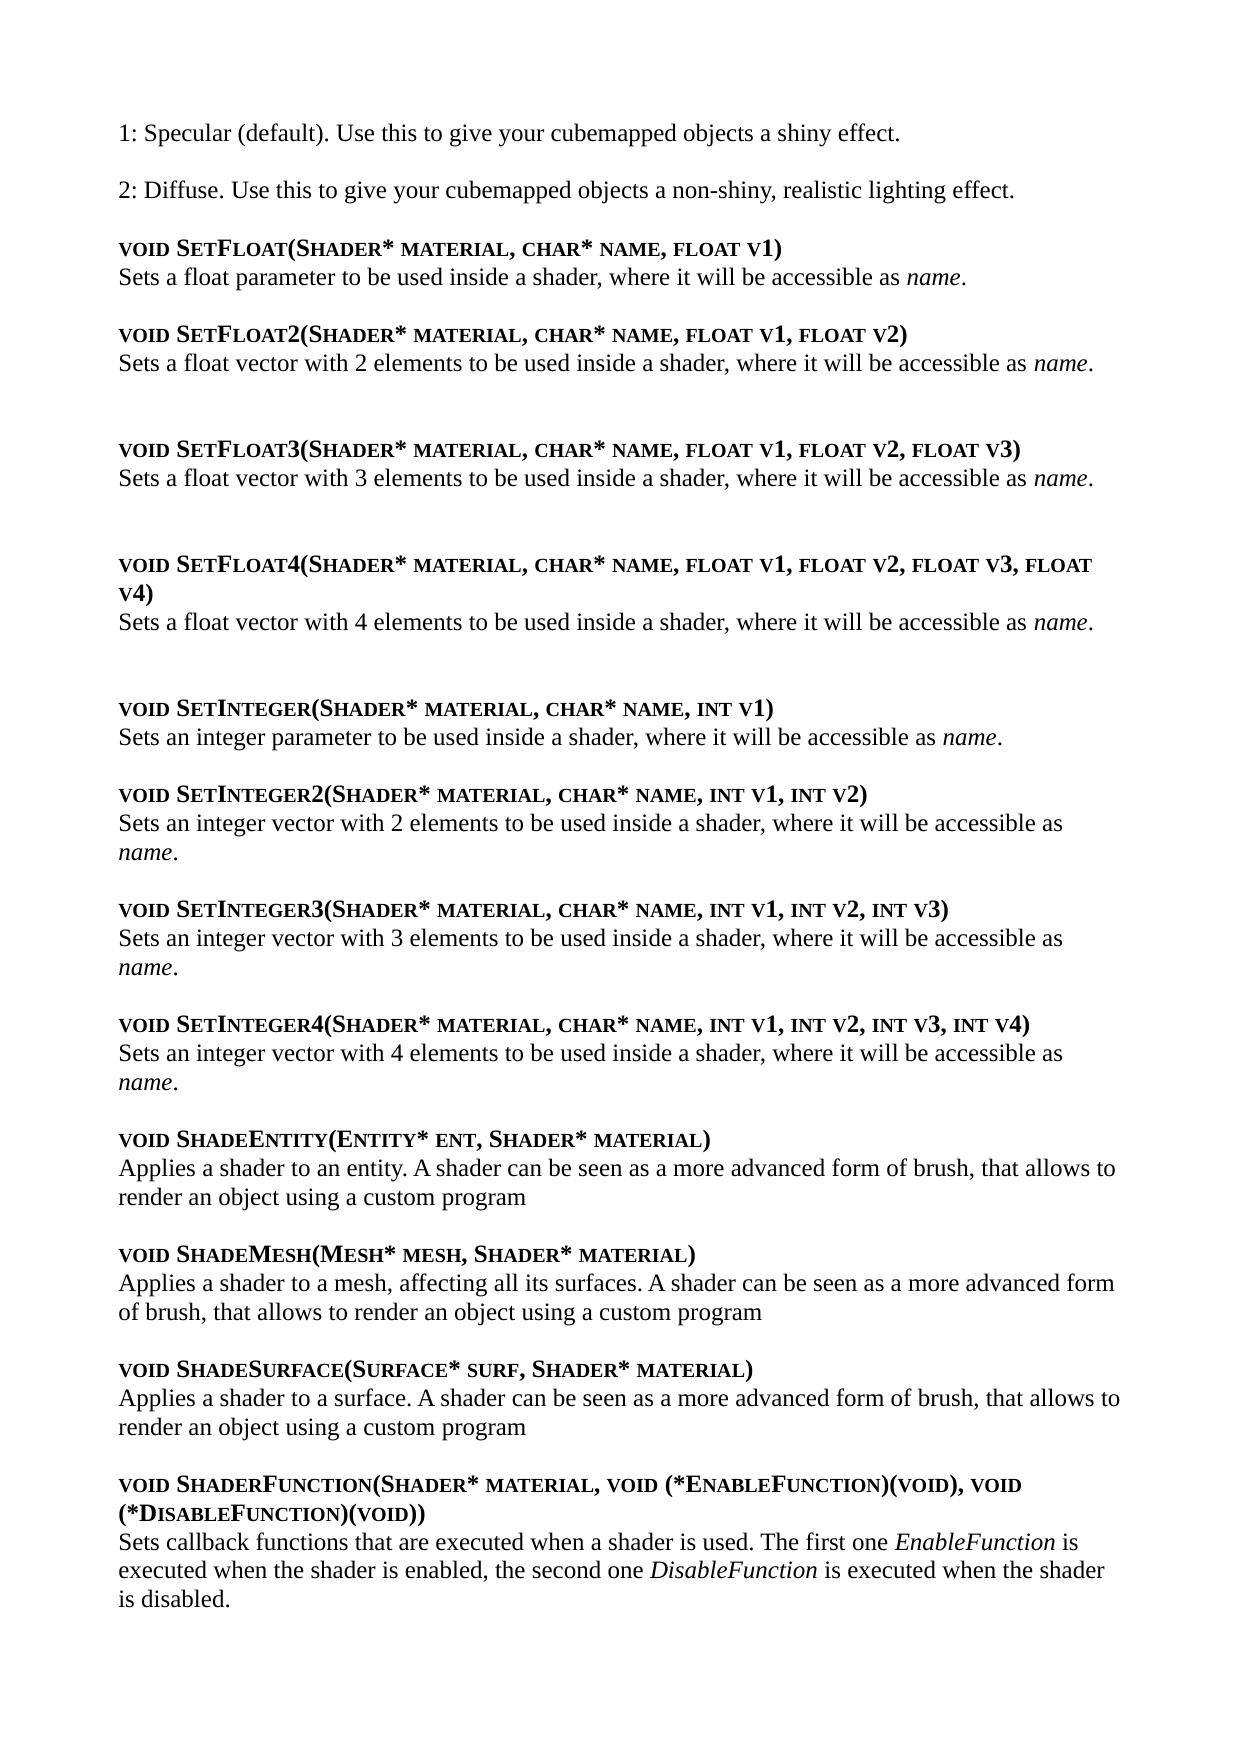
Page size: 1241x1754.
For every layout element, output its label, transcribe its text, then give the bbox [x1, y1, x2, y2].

text Sets a float vector with 3 elements to be used inside a shader, where it will be accessible as name. [118, 463, 1122, 492]
text void SetFloat2(Shader* material, char* name, float v1, float v2) [118, 319, 1122, 348]
text Sets an integer vector with 4 elements to be used inside a shader, where it will be accessible as name. [118, 1038, 1122, 1096]
text void SetInteger3(Shader* material, char* name, int v1, int v2, int v3) [118, 894, 1122, 923]
text void SetInteger4(Shader* material, char* name, int v1, int v2, int v3, int v4) [118, 1009, 1122, 1038]
text Applies a shader to a surface. A shader can be seen as a more advanced form of brush, that allows to render an object using a custom program [118, 1383, 1122, 1441]
text void SetFloat(Shader* material, char* name, float v1) [118, 233, 1122, 262]
text 1: Specular (default). Use this to give your cubemapped objects a shiny effect. 2: Diffuse. Use this to give your cubemapped objects a non-shiny, realistic lighting effect. [118, 118, 1122, 233]
text Sets a float vector with 2 elements to be used inside a shader, where it will be accessible as name. [118, 348, 1122, 377]
text Sets an integer parameter to be used inside a shader, where it will be accessible as name. [118, 722, 1122, 751]
text void ShadeSurface(Surface* surf, Shader* material) [118, 1354, 1122, 1383]
text void SetInteger2(Shader* material, char* name, int v1, int v2) [118, 779, 1122, 808]
text void ShadeMesh(Mesh* mesh, Shader* material) [118, 1239, 1122, 1268]
text void SetInteger(Shader* material, char* name, int v1) [118, 693, 1122, 722]
text Sets an integer vector with 3 elements to be used inside a shader, where it will be accessible as name. [118, 923, 1122, 981]
text Sets a float vector with 4 elements to be used inside a shader, where it will be accessible as name. [118, 607, 1122, 636]
text void SetFloat3(Shader* material, char* name, float v1, float v2, float v3) [118, 434, 1122, 463]
text void SetFloat4(Shader* material, char* name, float v1, float v2, float v3, float v4) [118, 549, 1122, 607]
text Sets a float parameter to be used inside a shader, where it will be accessible as name. [118, 262, 1122, 291]
text Applies a shader to a mesh, affecting all its surfaces. A shader can be seen as a more advanced form of brush, that allows to render an object using a custom program [118, 1268, 1122, 1326]
text void ShaderFunction(Shader* material, void (*EnableFunction)(void), void (*DisableFunction)(void)) [118, 1469, 1122, 1527]
text Sets callback functions that are executed when a shader is used. The first one EnableFunction is executed when the shader is enabled, the second one DisableFunction is executed when the shader is disabled. [118, 1527, 1122, 1613]
text Applies a shader to an entity. A shader can be seen as a more advanced form of brush, that allows to render an object using a custom program [118, 1153, 1122, 1211]
text Sets an integer vector with 2 elements to be used inside a shader, where it will be accessible as name. [118, 808, 1122, 866]
text void ShadeEntity(Entity* ent, Shader* material) [118, 1124, 1122, 1153]
